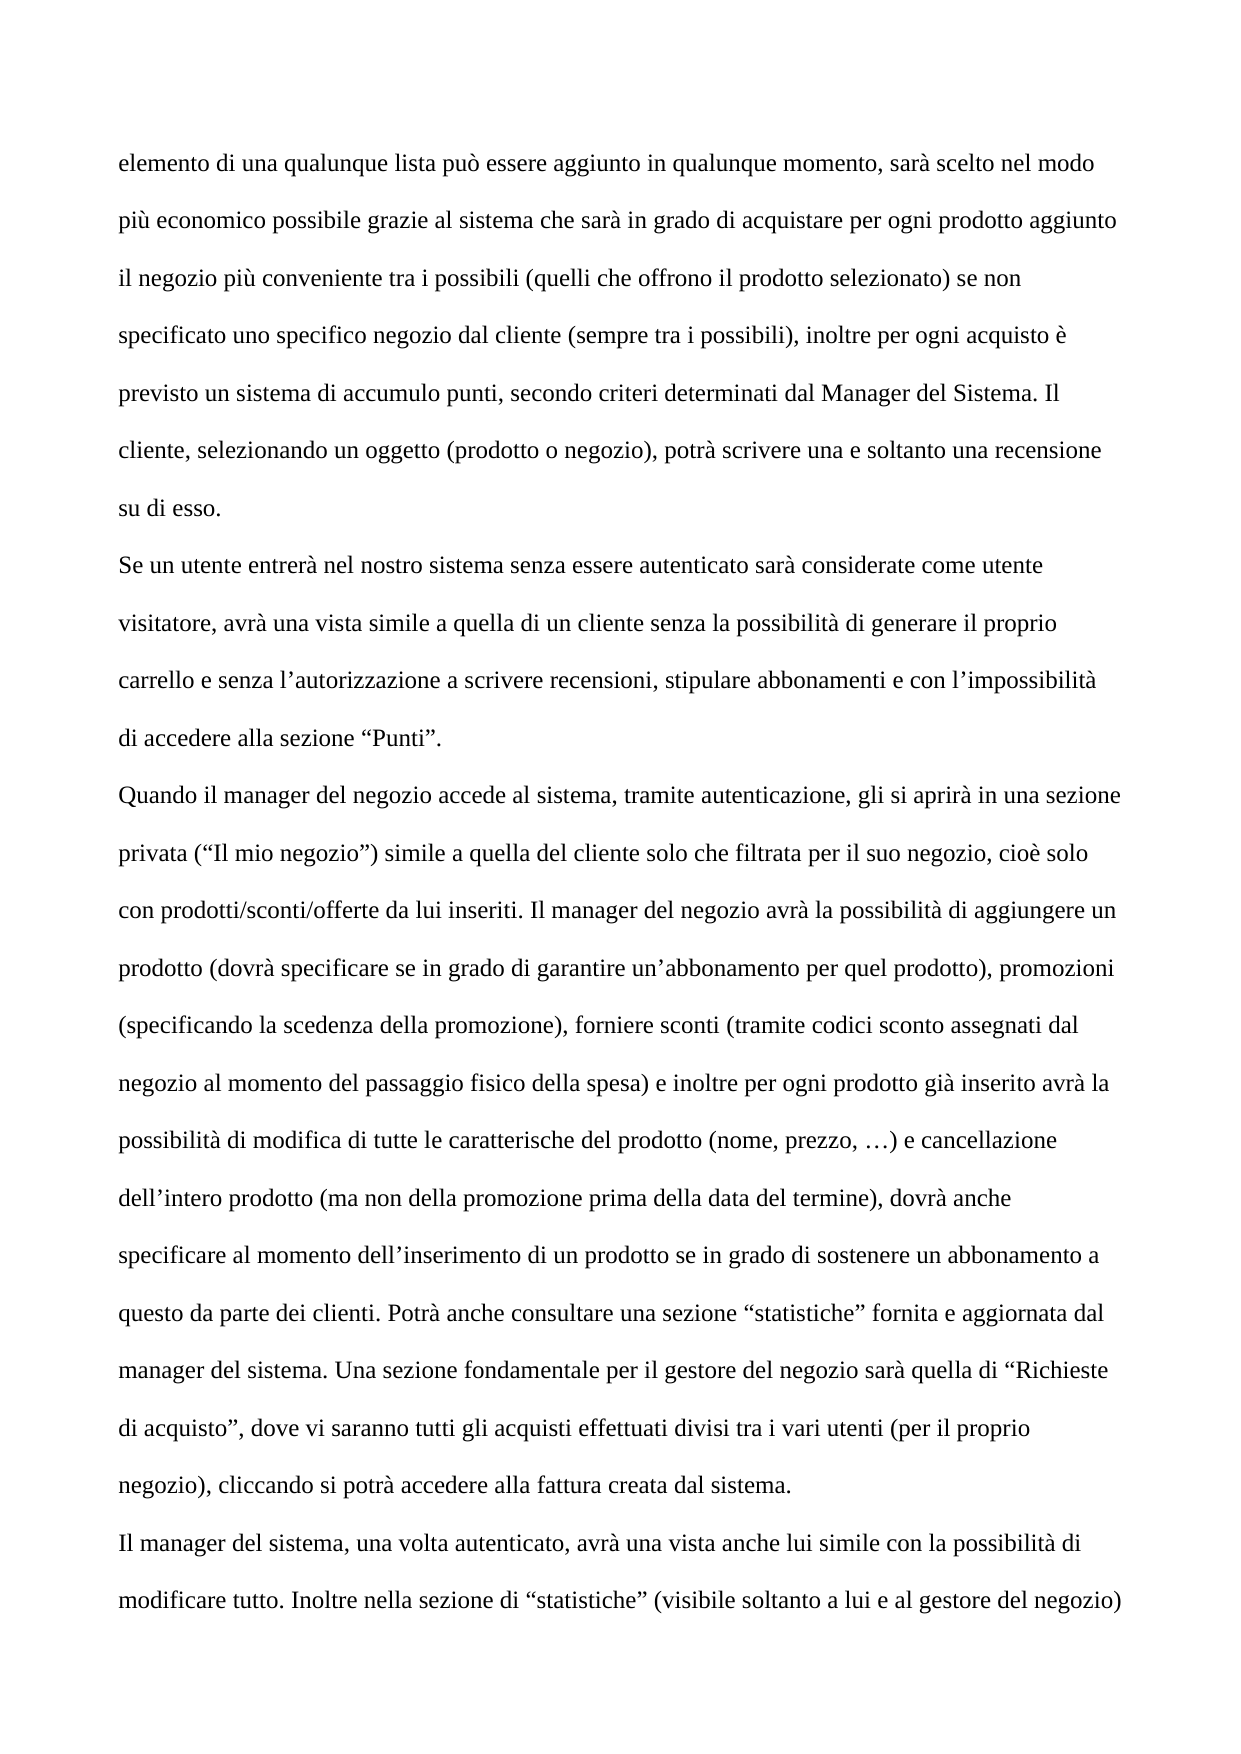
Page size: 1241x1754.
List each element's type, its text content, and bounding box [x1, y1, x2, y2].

text Quando il manager del negozio accede al sistema, tramite autenticazione, gli si aprirà in una sezione privata (“Il mio negozio”) simile a quella del cliente solo che filtrata per il suo negozio, cioè solo con prodotti/sconti/offerte da lui inseriti. Il manager del negozio avrà la possibilità di aggiungere un prodotto (dovrà specificare se in grado di garantire un’abbonamento per quel prodotto), promozioni (specificando la scedenza della promozione), forniere sconti (tramite codici sconto assegnati dal negozio al momento del passaggio fisico della spesa) e inoltre per ogni prodotto già inserito avrà la possibilità di modifica di tutte le caratterische del prodotto (nome, prezzo, …) e cancellazione dell’intero prodotto (ma non della promozione prima della data del termine), dovrà anche specificare al momento dell’inserimento di un prodotto se in grado di sostenere un abbonamento a questo da parte dei clienti. Potrà anche consultare una sezione “statistiche” fornita e aggiornata dal manager del sistema. Una sezione fondamentale per il gestore del negozio sarà quella di “Richieste di acquisto”, dove vi saranno tutti gli acquisti effettuati divisi tra i vari utenti (per il proprio negozio), cliccando si potrà accedere alla fattura creata dal sistema. [118, 780, 1122, 1499]
text Il manager del sistema, una volta autenticato, avrà una vista anche lui simile con la possibilità di modificare tutto. Inoltre nella sezione di “statistiche” (visibile soltanto a lui e al gestore del negozio) [118, 1528, 1122, 1614]
text Se un utente entrerà nel nostro sistema senza essere autenticato sarà considerate come utente visitatore, avrà una vista simile a quella di un cliente senza la possibilità di generare il proprio carrello e senza l’autorizzazione a scrivere recensioni, stipulare abbonamenti e con l’impossibilità di accedere alla sezione “Punti”. [118, 550, 1122, 751]
text elemento di una qualunque lista può essere aggiunto in qualunque momento, sarà scelto nel modo più economico possibile grazie al sistema che sarà in grado di acquistare per ogni prodotto aggiunto il negozio più conveniente tra i possibili (quelli che offrono il prodotto selezionato) se non specificato uno specifico negozio dal cliente (sempre tra i possibili), inoltre per ogni acquisto è previsto un sistema di accumulo punti, secondo criteri determinati dal Manager del Sistema. Il cliente, selezionando un oggetto (prodotto o negozio), potrà scrivere una e soltanto una recensione su di esso. [118, 148, 1122, 521]
